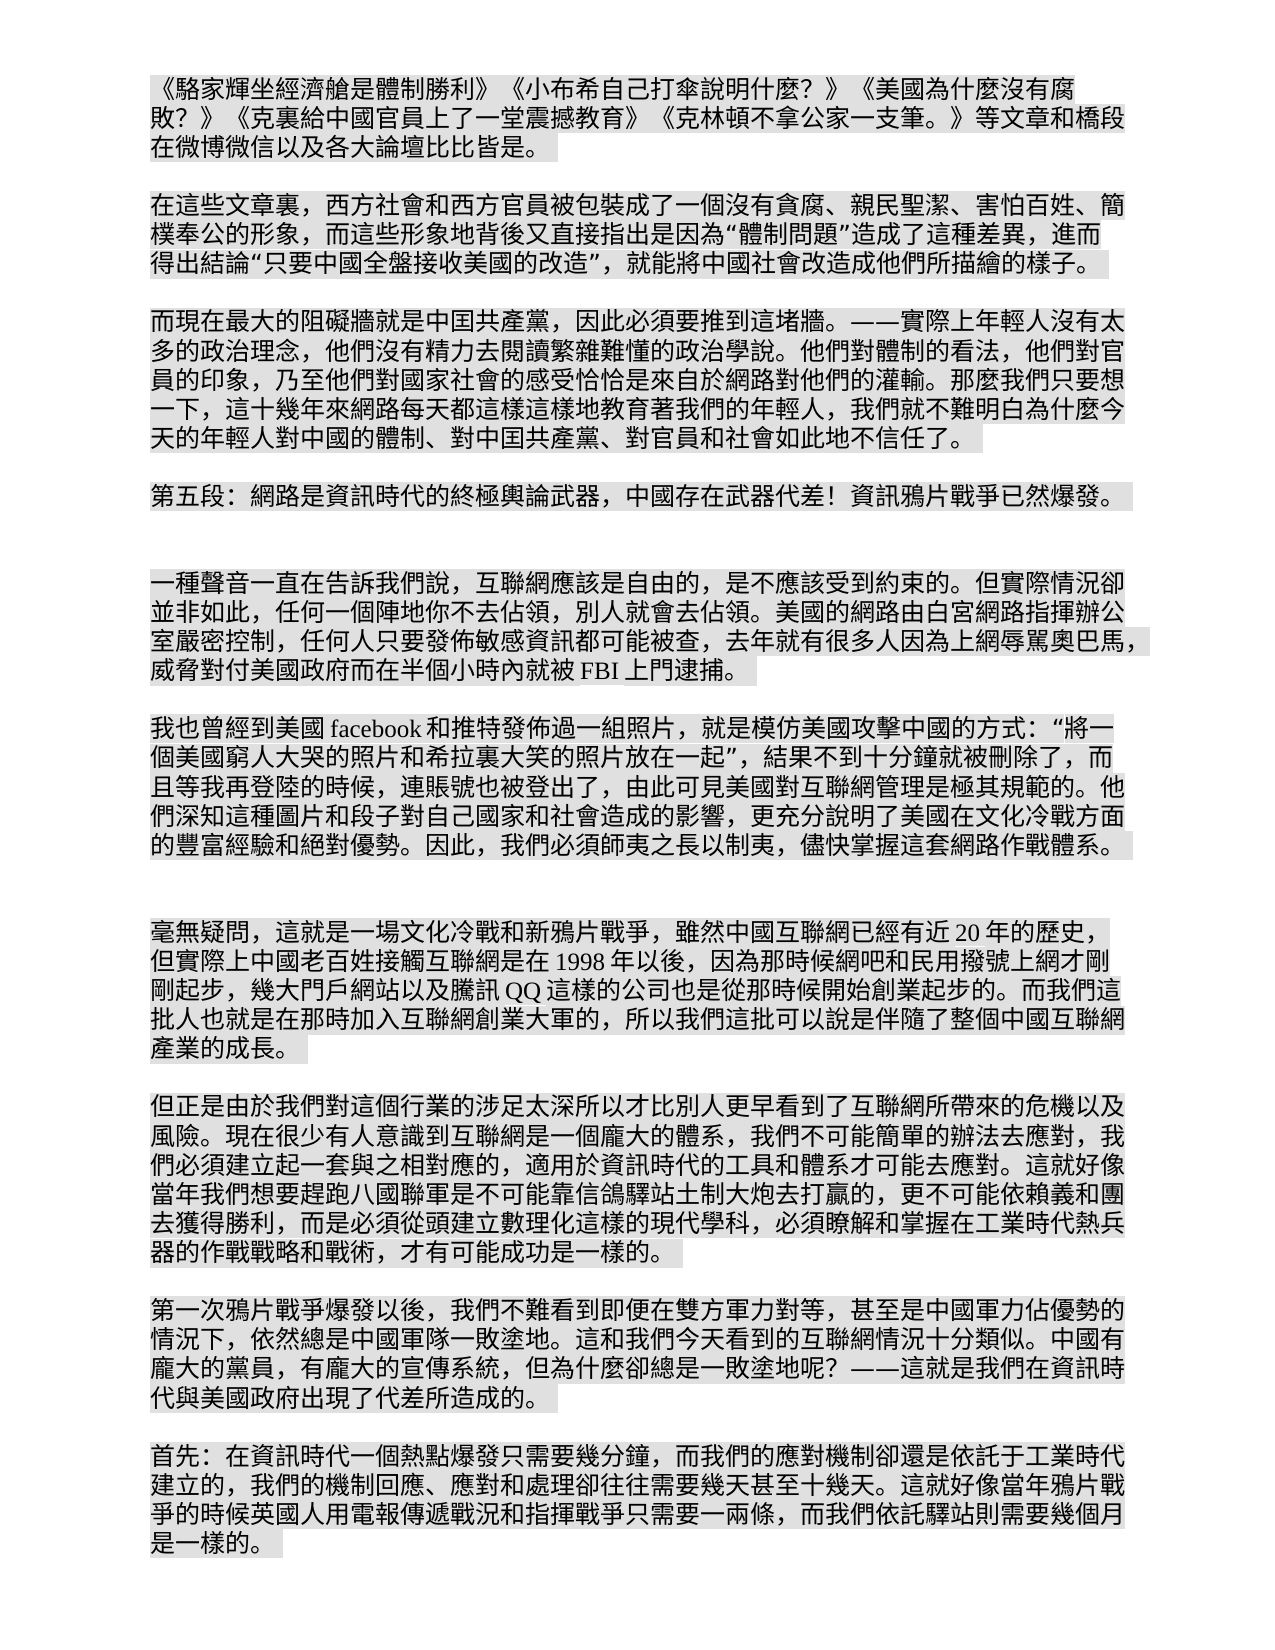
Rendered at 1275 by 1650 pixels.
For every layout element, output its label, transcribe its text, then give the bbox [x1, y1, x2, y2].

text 謝謝如龙提供這文章的連結。我怕連結往往很快就會失效，所以把文章複製下來，轉成繁體，讓台灣人讀一讀。強烈推薦。 第一次聽到韓寒，盛傳上億點閱率，於是我就去看他寫些什麼，文筆不錯，但內容並無深刻之處，水平一般，往往是一些所謂社會批判，但多屬雞毛蒜皮。於是我感到很不解，這樣的文字為何動輒千百萬人及時點閱，看兩篇就膩死了不是嗎？我並沒有任何推論，只是當時確實覺得很納悶。 後來，慢慢懂了網路，懂了網軍，懂了資訊操控，再加上台灣全然肆無忌憚的哄抬與造神現象，把那些綠油油的低能無恥的人渣們，一個個捧成明星、英雄、意見領袖，我這才真正看清楚我是活在一個什麼樣的世界中。 人們常把中國和言論管控及缺乏言論自由畫上等號，這完全是鬼扯蛋。中國的管控能力與範圍，差不多就像我在管控巴勒網一樣，只及於自身，而不是像美國那樣無所不在地管控全世界，並且每天散發根本數不清的各種假新聞與扭曲不實言論。我難道不能管理巴勒網？難道我要讓那些垃圾文字及造謠扭曲的極大量訊息充斥整個巴勒網？中國的言論管控，頂多就是像巴勒網這樣，把它乘以一億倍，都遠遠還比不上西方社會及美國滴水不漏無孔不入的管控、滲透與攻擊。 我始終相信這是一個大問題，但它的解決恐怕得透過兩樣東西，一是科技能力，二是資金。天底下並沒有所謂 "清者自清濁者自濁" 這回事；清濁的呈現，恰恰反映了一種能力的展現。這基本上就是一場戰爭，美國在這方面遙遙領先，中國卻像個很善良的北七那樣，每天吃啞巴虧，每天被霸凌，自己是這場戰爭的最大受害者，卻反而還揹了滿身黑鍋。 陳真 2017. 08. 26 =========================== 周小平：文化冷戰與網權力揭秘 2014-03-24 來源：https://goo.gl/dzbNFD 中美較量進入關鍵時代，硬實力不斷下滑的美國，為何仍自信滿滿？ 美國的巧實力和軟實力究竟是如何運作的？ 互聯網為何屢屢淪為顔色革命的最大幫兇？ 看不見的網路輿論為何可以輕易操縱政局？ 泛濫的虛假資訊和失控的網路當如何治理？ 批量化造謠與軍團化的輿論犯罪與資訊恐怖主義究竟應如何防範？ 第一段：網路輿論和網權力是如何失控的？ 進入21世紀以來，網路成為了一種全新的資訊獲取方式，憑藉其快捷的傳播效率和靈活多變的特色受到了全體年輕人的追捧。網路資訊傳播方式超越了工業時代的報紙、電視、千倍不止。其差距就好像火藥槍與原子彈的差距一樣。 有人曾經對我說“周小平，我認為網路是年輕人獲取資訊的重要渠道。”我回答他說：“不對，網路不是年輕人獲取資訊的重要渠道，而是唯一渠道。”現在的年輕人不看電視也不看報紙，即便偶爾看了，他們也不會完全相信電視和報紙的說法，而是會去網路上求證一下，或者通過網路參與討論。因此，互聯網成為了年輕人獲取資訊建立世界觀的唯一渠道。但是，現在這個渠道早就被別人佔領了。 與美國對互聯網的嚴格管理相反的是：我們國家的互聯網一直處於一種疏於管理的狀態。這種疏於管理的狀態造成的結果並非是讓中國的互聯網變成一個無序的自由資訊場，而是讓中國的互聯網淪為了一個被他人掌握和控制了的意識形態戰場。這種明顯的控制我們可以從以下幾個方面清晰地得到驗證。 首先：任何一個網民從進入網路世界的第一刻開始就落入了一個精心設計且組織嚴密的資訊圈套中。比如當網民註冊微博的時候，微博會自動推薦網民關注幾十個帳戶，而這些帳戶裏推薦的大V，100%都是在網上罵政府，或者傳播歷史虛無主義者，造謠，抹黑中華民族，貶低中國人，反對中國現行體制的博主。沒有一個愛國者能享受到這種“待遇”。 而在互聯網協會召開的一次研討會上，有人當面質疑網路媒體只推薦公知的時候，一位從21財跳槽到騰訊的總編輯則這樣當著國新辦和互聯網協會的政府官員回答道：“如果你們愛國者想要獲得我們媒體的推薦，那麼只有一個辦法，就是你們也像公知那樣說話，也推廣公知的理念，否則我們的平臺絕對不會推薦你們的東西。”。我覺得像這樣的人會毀了騰訊的新聞事實派的招牌，這樣的人是騰訊的負資產。 也就是說，在中國的互聯網上誰的粉絲多少，絕對不是由這些人自己的才能獲得的，而是憑藉他們的政*治站隊來獲得的，誰把中國罵得狠，誰反黨反得凶，誰就有粉絲，誰就有話語權。比如某著名反體制律師就在微博的推薦下，幾個月漲了數百萬粉絲。這些粉絲全部是被動，被迫關注的這位律師。因此在網路平臺上，任何一個人，都可以成為大師和大V，前提就是你得醜化中國，反對體制。只要你敢醜化中國，反對體制，自然就會有掌握網路推薦權的人，會給你助力添柴。 因此中國的網民從一上網開始，就會被迫地受到這些反社會和反體制大V的誘導，而那些反駁公知的聲音，愛國的聲音則被生硬的遮罩了，所以在現在這個網路上愛國的聲音永遠辯論不過恨國的聲音，正能量遠遠少於負能量。其原因就是在於網權力的擁有者刻意推薦恨國大V，刻意推薦負能量資訊。然而他們不僅大量推薦恨國大V，刻意推薦負能量資訊。而且還刪除正能量資訊，封殺正能量博主。在當前的互聯網，愛國者不僅得不到推薦，就連正常行文也不行。針對愛國者和正能量的各種封殺手段層出不窮，一刻都沒有停止過。 比如在微博上，他們讓公知大V漲粉，卻讓愛國者掉粉。比如我和一些朋友的賬號都出現了很奇怪的現象，那就是我們的真實粉絲關注和互相關注總是會莫名其妙地被自動取消，而粉絲質量也越來越差。每天都會有大量的僵屍粉和機器人ID替換掉我們的真實粉絲。 在微信，任何一篇正能量文章，哪怕是經過正規媒體發表的，微信的編輯也會將其遮罩，禁止群發。而抹黑中國的，造謠中國的，都會被大量放行。比如，12月25日發佈紀念毛主席的文章《他和他們的家國夢》，全文無一個敏感詞，竟被微信遮罩，但同日，拐彎抹角詆毀毛主席的文章《毛澤東和他的情婦們》卻被微信編輯大量放行，轉發數億次之多。再比如文章《請不要辜負這個時代》時常微信遮罩，而用假資料造謠抹黑中國的所謂《2014年中國國情資文》則被微信編輯大量放行，轉發數億次之多。再在比如質疑公知的微信經常被編輯封殺，而造謠總書記家人的謠言《習主席的女兒為什麼拒絕回國》則被微信編輯大量放行，轉發數億次之多。 不僅在微博和微信，在網路各大論壇，新聞頻道也是如此。恨國公知，反體制人物的言論永遠會被熱門置頂，而愛國者的文章則從來享受不到這個待遇，就算偶爾被要求推薦，他們也只是做個樣子，放在一個沒有流量的位置，或者給你換一個沒有意義的標題，以此來降低你的文章點擊量。所以，在這種情況下，中國的年輕人如果不反黨反社會反體制那才怪了。意識形態的形成是大量資訊長期灌輸的結果，但年輕人每天接收到的都是這些資訊，我們還能奢望網路上能誕生正能量嗎？顯然是不行的。 第二段：網權力是如何打造大V，又是如何打擊愛國者的？ 我們都知道反體制公知大V似乎在網上民意很高，當然這是因為網權力的掌握者給予了他們大量的粉絲和話語權，網路平臺的編輯給予了他們大量的推薦。可這僅僅是一個方面，因為網路上一直也充斥著對他們的質疑之聲，可是質疑反體制公知大V的聲音卻總是無法放大。我們還知道網路上一直都有一群愛國網友在自覺自願地愛國，在積極主動地散播正能量，他們的支持者不少，可是他們卻總是被輕易地造謠和抹黑，這一切是怎麼發生的呢？ 偶像在數位時代是最容易被塑造的東西，因此網權力的掌握者可以通過互聯網輕鬆造神，大多數互聯網的公知大V其實都是經不起推敲的，但網權力的掌握者可以讓他們不受到推敲。大多數愛國者在網路上實際表達的不過是一些樸素的愛國情懷，他們本身都是一些平凡的普通人，但網權力的擁有者則可以輕鬆地針對他們發起一場無處不在的網路大字報，用文革的方式將他們打倒。 比如著名公知李X復(陳真按：可能是指李開復)，造謠傳謠只是他的副業，而通過深入中國互聯網產業，頭頂天使投資人的光環，對中國互聯網從業者和創業者進行精神洗腦這才是他的真正使命。在他掌舵穀歌期間，穀歌用棱鏡計劃監控和盜取中國政府資料以及網民網銀資訊，他多次在各種互聯網創業大會上宣傳基督教和美國的所謂的民主體制，2012年他甚至誘騙了即刻搜索的鄧亞萍，他向鄧亞萍推薦了兩個自己原來在穀歌的手下，用一紙協定將即刻搜索的現金流耗盡，卻沒有給即刻搜索完成任何產品。但就是這樣的一個人，為什麼他在互聯網上看起來依然是擁泵無數好評連連呢？答案很簡單：這是一種假像。 李X復的微博下面千篇一律的粉絲祝福看似無可匹敵，但實際上這裏面是因為有人對其進行了技術處理。就算你半夜三點去李開復的微博評論批評他，或者用事實反駁並艾特他，那麼幾分鐘後你的批評就會被自動清除，然後拉黑，這種工作量顯然不是人力可以完成的。而只要你去他的微博誇獎他，他就會自動向你回復謝謝啊。經過網友曝光，李開復的自動回復功能暫時關閉了，但自動清除對李開復的負面資訊功能至今依然存在。 並且，針對李X復的網路評論有多少是真人評論，很難有人知道。我們唯一可以確認的是，天涯論壇就曾經被查獲了70多萬個相同密碼的帳戶，用於機器軟體輪番登陸製造虛假民意和鋪天蓋地的評論。而微博的機器ID和類似軟體只會更多不會更少。不僅微博如此，論壇和新聞也如此。經過網監的證實，網易編輯可以當著他們的面在幾分鐘內，把一個新聞後面的幾千條負面評論全部變成正面評論，且評論得滴水不漏。 因此，在這種自動遮罩刪除負面資訊，無限放大和吹捧個人履歷的三位一體的網權力助推和包裝下，一個個公知形象被打造起來了。可是這種包裝畢竟是虛假的，從政府抓捕了看似千萬粉絲的薛蠻子卻沒有引起他的粉絲暴動，而從韓寒的小說改編成的電影卻以零票房收尾等情況我們也可以看出這些大V的內虛和外強中乾。但這些表面資料卻極其容易誘使電臺媒體、地方政府、年輕人對這些公知進行盲目崇拜和跟風，這些公知大V藉此活躍在個大官方媒體上，進一步大出風頭。 同樣，網權力的掌握者不僅極力打造反社會反體制大V，不僅懂用一切可用的網路技術和網權力維護這些大V的形象，而且還常年用相反的手段來打擊和毀滅愛國者。首先，愛國者在網上就永遠也不可能享受到自動刪除負面資訊這種高級的定制技術服務，其次對網路愛國者的定義各大網路平臺也極盡污蔑之能。比如在百度搜索王小石首先出來的就是一則貪污犯的資訊，對王小石的詞條評價則是將其描繪成狂熱的文革的瘋子。 所以，網權力已經在中國的互聯網締造了一種：“愛美國昌，恨美國亡。愛中國死，恨中國發。”的普遍事實。人性都是趨利避害的，面對這種絕對的輿論話語權和壓倒性的網權力，大多數人都會選擇投機或者沈默。而整個國家的輿論就在這種形勢下，一步步惡化。因為敢站出來表明自己愛國的人都要遭受全網打擊，而那些憎恨這個國家的公知則會得到整個網路的力捧和保護。 2013年因為在春晚唱英雄組歌而成名的歌手王芳，因為在微博上表達自己熱愛祖國的情感而被圍攻，數百名公知以及營銷帳戶轉發“穿上軍裝，也不過像軍妓”的微博攻擊王芳。一時軍妓一詞滿天飛，而歌手王芳在新浪多次投訴，微博對這些侮辱者和攻擊者沒有做出任何處理，反而是將禁止了王芳的評論權關閉，令其有口莫辨。 而在微博，因為表達自己愛國傾向就被圍攻的還有溫兆倫，劉嘉玲等港臺藝人，誰只要敢說一聲愛國，就會招來反體制公知以及營銷號們的集中轉發和譏笑，他們正以此引導網路輿論向一切敢於熱愛這個國家的人無端開炮。 第三段：在互聯網資訊戰中，網權力是如何控制輿論的？ 在完全控制了互聯網話語權，擁有了對資訊的絕對掌控，又在培養了一系列的反體制公知大V之後，互聯網戰爭已經悄然爆發。事實上這十年來，互聯網資訊戰爭一直在進行著。那些掌握了網權力的人，培養了海量公知大V的人，正利用手中的網路平臺、網路大V以及網權力向中國的網民進行密集的意識形態炮轟。在這個看不見的戰場，硝煙彌漫，每天來自各個方面的負面以及虛假資訊轟炸都以數以億萬計的次數橫行在互聯網上。 輿論控制第一招：根據事物兩面性，反向解讀中國，正向解讀外國。 任何事情都具備兩面性，網路媒體常常根據這一特點，全盤負面解讀中國，全面正面解讀美國。騰訊網的新聞用戶端與微信結合直接就擁有了6.7億網民閱讀量。那麼牽動著幾億年輕人眼球網編又是怎樣誤導輿論的呢？首先我們來看一個案例，當中央宣佈打擊腐敗份子的時候，本來應該是一件大快人心的事情，但結果他們的編輯在新聞背後以網友評論的方式，推薦了一條引導性的讀後點評，是這樣寫的：“傻不傻啊，這樣搞只能把有才能的人逼得離開政府，留下來的都是混日子的南郭先生，以後出臺一些更荒謬的政策，讓你們哭去吧。” 再比如，美國警察毆打亞裔老人的新聞，這些網編則向網民解讀道：“打得好，要是中國警察也這樣就好。這說明美國執法必嚴，是法治國家。”——這真是為美國洗地不遺餘力，為抹黑中國不分青紅。 同樣的問題也出現在其他的網路媒體，比如財X網這條微博就很有代表性，當美國人製作巨大的巧克力棒的時候，他們吹捧說這是創意，是世界上最好的巧克力公司。當中國人製作巨大的月餅的時候，他們說這是浪費，是恥辱。 而類似的現象，在互聯網行業已經是一個普遍現象。幾乎每條新聞互聯網編輯們都是這樣操作的，每天都有數以億萬計的人在瀏覽這種負面解讀的新聞。不信，我們隨手翻幾條新聞，看看當這些新聞觸網之後，都變成了什麼模樣。 比如這條， 環球時報的原文是：《中國海監船追擊日本漁船出12海裏》，但結果竟然被網路媒體改為：《中國海監船在釣魚島12海裏處停止追擊》。 解放軍報原文：《中國夢的自信在哪里》，但結果竟被網媒改為：《軍報：我們的主義是宇宙真理》 網友文章原文：《運9之迷-我國新型運輸機初探》，但結果竟被網媒改為：《中國運9自動化程度仍不如C-130》。 環球網原文：《默克爾向中國傳遞合作信號》，但結果竟被網媒改為：《默克爾希望中國對制裁伊朗態度積極》。 人民網原文：《俄羅斯披露中國強大的防空戰力，紅旗16性能出色》，但結果竟被網媒改為：《中國防空系統難以抵擋巡航導彈攻擊》。 人民網原文：《俄媒披露中國或造千架四代機，數量在世界居首》，但結果竟被網媒改為：《中國三代機發動機性能不達標，殲20難成功》（原文沒有一字和發動機有關）。 人民日報原文：《摒棄“狹隘的極端主義”》，但結果竟被網媒改為：《黨報：因腐敗就否定國家太極端》。 解放軍報原文：《理解不曲解》，但結果竟被網媒改為：《軍報：領會領導意圖的幹部才是好幹部》。 環球時報原文：《美國中國日本等國投票反對廢除死刑》，結果卻被網媒改為：《111個國家支援暫停死刑，中國和朝鮮反對。》等等等等，不一而具。這樣的負面解讀在互聯網已經持續了十多年，請問，天天用這種角度看中國的年輕人們又怎能不對這個國家和政府充滿了困惑和鄙視以及敵意呢？ 輿論控制第二招：遮罩美國負面，放大中國負面。資訊炸彈飽和轟炸。 我們通常都認為有爭論才有進步，但是如果網路平臺的話語權全盤失控的話，那麼任何爭論都沒有意義。因為網路媒體只放大一方的聲音，卻遮罩另外一方的聲音。在這種極不公平的網路環境下，沒有人可以與之辯論。比如在中國好還是外國好的問題上，網路平臺全面倒向美國，以集團軍的方式作戰從多個角度不同層面進行資訊轟炸。 比如在百度搜索：“福利非常好,水費全免,電費非常便宜”這組關鍵字我們可以看到有552萬個搜索結果，這些網路文章幾乎覆蓋了所有的論壇和微博微信產品，貼得到處都是。這些文章千篇一律，使用的是同一個模板，同樣的內容。唯一不同的是國家的名字，這些帖子的編造者用遊記或者出差筆記的手法，吹捧各個國家的福利待遇好，有澳洲、法國、臺灣、印度、英國、日本、美國、韓國、甚至尼泊爾、埃及、伊拉克等等，從房價到醫療再到教育、再到衣食住行進行全面的造謠，吹捧中國以外的地區人民生活都是天堂，只有中國最糟糕，矛頭直指共產黨和中國體制，而大量沒有出過國的網民都十分相信這些遊記和內容。這種從衣食住行方方面面抹黑中國的謠言段子在微博微信上更是泛濫成災。 甚至連法X功(陳真按：法輪功)等一些邪教的資訊以及他們編造的政治謠言也有職業水軍長期在微信上到處散佈，每個微信公共賬號博主都曾經收到過。而這種大規模的有組織的行為顯然不是網友自發的，只能是來自境外勢力的專業運作。 此外，大多數的網路熱點的爆發，公知以及網路平臺編輯們的參與無處不在。他們憑藉手中的粉絲數量或者編輯權力可以隨時隨地製造熱點。他們可以把警察抓壞人可以說成暴力執法，把老人摔倒可以說成城管打人，把“消防員奮戰2小時把被洪水圍困的9個市民救起了8個。”的新聞篡改為“飯桶消防員2小時救不回1個人。”可以說高鐵有輻射，也可以說殺人犯是英雄。他們為什麼會有如此翻雲覆雨的能力呢？如果我們仔細觀察就不難發現，這些熱點事端或者謠言的背後都有公知大V們集體轉發和網站編輯們暗中推波助瀾。 通常情況下，那些平時造謠傳謠的各種營銷微博，只是在利用虛假歷史或者誇張的謠言吸引要求，公知們也是各推各的理念，但在需要製造社會熱點的時候，他們則必然會集中力量去轉發同一個帖子，就像約好了一樣。所以，政府偶爾警告幾個甚至十幾個公知根本沒有用，只要一半以上的營銷號和公知參與轉發，就足以形成巨大的網路熱點，在很多熱點事件上，我們都不難看到各類公知賬號在極短的時間內像排隊一樣地轉發。 不僅公知會集中轉發炒作，而且網站小編還會利用自己手裏的網權力，為這些謠言和熱點事件推波助瀾，他們或者在論壇上給這些帖子置頂，加精，強推，又或者在微博上給這些微博加分，幫助其擠進熱門排行榜，甚至動用軟體的群發功能向數以億計的網民群發謠言。 2013年，有網友混入了公知們組建的轉發聯絡群，就獲得了他們在造謠污蔑王小石、周小平等網攻擊事件中的操作手法，他們首先是編造謠言，用一個匿名的小號發佈，再邀請幾十個公知以及營銷號進行集中轉發。然後微博編輯再幫助他們加分加熱點，以及通過微博以及各大網路新聞軟體向數億微博用戶群發謠言。而公知和營銷號之所以這樣幹，是因為他們可以賺到錢。從支付寶交易記錄來看，如@擺古論今 @高會民這樣的中小V營銷號，轉發謠言一次150，原創一條300元，一個月有數百條，收入數萬元，而其他大V價格更高。 而同樣的操作手法在東莞掃黃、北京7.23大雨、廈門公交車縱火案、余姚大水、馬航飛機失事、雅安地震、自來水含鉛、只有中國有霧霾、中國崩潰論、夏俊峰案、冀中星爆炸案、縫肛門假新聞、陳寶成假抗拆，以及楊佳案等數百起社會熱點話題中都屢見不鮮。 比如在霧霾問題上，就是如此。全世界都在治理霧霾，中國確實需要環保，這些都沒有問題。但是網路卻把一個現象極端放大，形成一種全民恐慌。。每當美國大使館發佈pm2.5預報，就有無數營銷帳戶和公知拼命轉發，並且像墨迹天氣、百度首頁以及其他天氣預報手機軟體也都紛紛跟進，一方面編輯隨意修改或誇大污染值，網友每天打開手機和百度首先映入眼簾的就是“嚴重污染”四個字。 在這些網路編輯眼裏，只要起霧就是污染，只有藍天白雲才是無污染，全然不顧只要起霧pm2.5必然飛快上漲的基本科學常識。大多數國家都不會以單獨的pm2.5濃度作為污染值來發佈，而是會根據大氣中的有毒成分來公佈，可唯獨中國的媒體和天氣軟體是用pm2.5來衡量污染值的。 在同一天，我們看到北京氣象臺發佈的分明是陰天有霧，有輕度污染。但是在這些軟體和百度首頁以及各大門戶網站上卻是紅色大字：“嚴重污染”。甚至只要網友在霧天打開微博，無論閱讀什麼資訊，頂部都經常會出現利用霧霾大搞軟體營銷的非法廣告。 每逢大霧，必有大謠，無論正規媒體闢謠多少次，但說中國煤炭含有放射性，每年幾萬噸鈾燃燒到空氣中造成放射性霧霾的虛假消息仍然成億萬次地通過微信鋪滿了全國的大部分手機。只要有利於引起負面情緒，不管再假的謠言，都會得到微信編輯的放行。 實際上霧霾絕非中國特色，天氣為主導才是主因，全球霧天PM2.5濃度都很高，通過網路查詢我們不難看到日本、英國、法國、美國同樣如此。早就有在國外留學的網友拿出英國、美國、法國、日本PM2.5經常爆表的資料來反駁“中國霧霾論”，但網站編輯面對這些網友發出的：“外國起霧PM2.5也爆表的質疑”時，則巧妙地用兩種截然相反的態度去誘導輿論。 我們經常看到同樣的頭版位置，如果是中國起霧編輯就會加上“嚴重污染”“市民戴口罩出行”等解讀，而如果是美國起霧，編輯們則加上“芝加哥恍若仙境”“自由女神騰雲駕霧，仿佛浮在空中美輪美奐。”甚至各大網站還集中轉發“中國霧霾漂到日本”，“美國霧霾是從中國飄過去的”這樣的假新聞，以此吹捧美國環境，詆毀中國環境。 其實，任何一個國家都沒有用pm2.5來作為污染衡量標準，因為只要下雨下雪起霧都必然爆表，即便原始森林也不例外。但中國媒體卻拼命放大霧，甚至搬出霧霾這個辭彙來進一步誇大中國的環境問題。 除此之外，篡改搜索結果也是網路媒體的慣用手段。比如你通過網路查找網路電子詞典，或者使用搜索引擎，關於美國的基本都是正面的，關於中國的則基本是負面的。2013年我曾經在央視《對話》節目中曝光過使用百度搜索“奧巴馬打傘”出來的結果是奧巴馬自己打傘，和中國幾個鄉長讓別人打傘的畫面，搜索“美國警察打人”出來的結果全部是中國警察和城管打人的圖片。 當時在場的幾位嘉賓和北京市互聯網協會的佟力強均現場測試證實了這一點，消息曝光後百度編輯和相關技術人員迅速修正了這一“問題”。但更多的關鍵字卻並沒有修改，比如現在搜索“外國人下跪”出來的畫面卻依然全部是中國人下跪的畫面，搜索“小布希打傘”出來的結果依然是小布希自己打傘並且和中國個別幹部讓部下打傘的照片。再比如搜索查找百度百科，關於謠言的定義引用的案例卻是“一則謠傳中央日報稱毛主席能活140歲。”等等等。 基本上，網路詞典和搜索引擎是現在的年輕人學習知識的主要來源，但是我們可以看到在那上面美國的歷史、英雄人物、典故都被全面美化的，而中國的歷史或者熱點辭彙則被片面地解讀著，甚至有官員被紀委查獲落馬以後，他們的百度詞條也會被修改為“中央維穩系畢業”，但是對美國的官員就算欠錢不還，鋪張浪費，但百度詞條也將其定義為“廉潔簡樸”。因此我們不難看到一些互聯網從業者正在系統性地利用一切機會謠翻中國，誤導網民。 不僅如此，在散播那些敢於抹黑中國和如果造謠詆毀中國的公知言論方面，網站編輯們的推波助瀾已經到了幾乎毫無底線的地步。比如韓寒發表的微博或博客總是點擊率很高，但這並非韓寒的文章寫得好，或者他的信徒多造成的，其電影票房慘澹到令人髮指就是很好的證明。韓寒的微博轉發量大完全是因為微博經常將他的文章強制推薦給所有網民看的結果。 不管你看什麼新聞，哪怕是在微博上看十八大的新聞或者兩會的報道時，用戶也得被迫先看一遍韓寒那些批判社會的文集，每天超5億人使用的搜索引擎在也最重要位置力捧韓寒。 這種密集的資訊轟炸對輿論的誘導效果十分明顯，比如當央視揭露薛蠻子嫖娼的時候，當時輿論風氣還是很正的，網民都覺得一個60歲的老男人還嫖娼是在是太過份了。但短短幾小時後，替薛蠻子洗滌和辯解的奇談怪論就遍佈了整個網路。不僅是各種大V營銷號在微博微信上替薛蠻子開拓，而且在幾大門戶網站的所有新聞頁面右側，都瞬間堆滿了對薛蠻子報以辯解、同情、開脫或反諷政府的微博內容，哪怕是與之毫不相干的新聞也是如此。要知道門戶網站新聞每天都是數以億計的年輕人在瀏覽，因此他們的輿論方向和對事物的態度不可能不被網編用這種方式引導。這種手段網編們在對待政府對東莞進行掃黃的行動中，也是如法炮製。 千里之堤毀於蟻穴，網路正是通過有無休止的每一篇都看似“危害不大”的段子和新聞鋪天蓋地地衝擊著中國人的意識形態，每天都有數以億萬計的職業段子在網路中流傳，影響著中國的全體年輕人。 輿論控制第三招：混淆視聽，借刀殺人。 今天的互聯網已經是年輕人的唯一資訊渠道，深得年輕人信任和喜歡，因此今天掌握了推薦權和刪除權的網路編輯和網路程式師實際權力和影響力已經非常之大，遠遠大過人民日報和央視的責任編輯，而且他們不會因為自己的行為而負擔任何的責任。他們動動指頭就可以輕鬆決定數億網民的輿論方向價值信仰，甚至決定網友的生殺大權。 在傳統媒體，編輯以及責任編輯包括記者都有上崗資格考試和審核，出了問題還要承擔責任，這在任何一個國家都是如此。但是中國的這些網路編輯們卻不需要經過任何考核，也不需要承擔任何責任，徹底的在法律的管轄之外行使著無邊的網權力。 那麼經常上網的一些三觀比較正的網友經常會發出這樣的感歎，就說感覺網路是個奇怪的地方，支援自己的國家是會被刪除被封號的。而用造謠的方式詆毀自己的國家，或者吹捧美國卻會得到大力的推薦。那麼編輯們是怎麼做到這一點的呢？我們都知道有時候在面對謠言或者敏感事件的時候，政府是會下達一些刪除指令的，然而這些指令最後都是由網編們去落實，這些網編則常常反向執行，借刀殺人。 比如之前公知大V在網上極力吹捧駱家輝清廉節約，並借機吹捧美國體制，瘋狂詆毀中國官員和中國制度。於是我就轉了一篇文章，就是關於駱家輝和拜登生活奢侈，以及欠中國企業的錢賴著不還的新聞，當時轉發量也很大，可是突然間這個帖子就被刪除了。於是我就投訴，結果新浪答復我說：外交部說了，關於駱家輝的敏感資訊必須刪除。結果呢我又去問外交部的熟人，他們答復說確實是有要新浪刪除關於駱家輝的敏感資訊，但是主要是針對西藏問題，所謂人權問題的帖子，並不包含我所轉發的新聞。你看，編輯們就是通過這樣的手法，故意濫執法，借刀殺人。而那些瘋狂吹捧駱家輝清廉的帖子卻一條也沒有刪除。 再比如前幾天新浪著名微博漫畫公知@魏克漫畫故意在轉發王芳的微博時大罵《英雄讚歌》的演唱者是“舔菊獻媚”，微博附帶著彭**的頭像和名字以及歌曲試聽。著名的愛闢謠網友@媣稥批評到：“這哪里是針對王芳？英雄讚歌的演唱著是彭**，你發這樣的微博明顯是針對習家。”隨後這個在微博上以闢謠為原則，從不參與左右之爭，從不參與意識形態之爭的網友帳戶被徹底消號，微博編輯給出的理由同樣是：“國X有規定，凡是涉及彭**的微博一律刪除。”結果就是這樣，替第一夫人打抱不平的網友被徹底刪除了，而真正漫駡彭**的始作俑者卻一點事也沒有，僅僅是那將條微博一刪了之，今天其依然活躍在微博，得到編輯們的強力推薦。 同樣，當公知被質疑的時候網編們一定會出來為止維護形象。而當愛國者被攻擊的時候，網編們則堅定地和造謠者站在一起。2014年2月20日，四川前黑社會老大劉漢被捕。有網友爆料稱新浪公知@李大眼在微博上把中國罵了個底朝天，對中國的一切都看不慣，唯獨只有一篇是誇獎中國的某所希望小學，而那所小學恰恰就是劉漢修建的。當然僅憑這種聯繫顯然不能揣測李大眼和劉漢之間有什麼關係，但是環球時報的微博發表了一條微博講出了這兩件事的聯繫也並無過錯。但環球的一條微博很快引來了震怒，不僅打電話要求環球時報立刻刪除這條資訊，而且多名公知也集體聲援李大眼，為李大眼辯解，要求環球時報“給個說法”。事後環球清空和刪除了之前所發的相關微博。 然而同樣是這批人，當南都評論的官方微博轉發王小石是貪污犯，新京報官方微博公然造謠周小平是勞改犯，公知集體轉發污蔑王芳是軍妓等等虛假資訊時候，不僅反社會公知大V們大都參與了轉發和擴散，而且微博微信編輯們不僅不會將其刪除或闢謠，反而將這些謠言送上微博頭條，甚至動用手機用戶端強制彈出等手段，讓謠言得以充分的傳播。網站以及微博微信的編輯們不僅對人如此，對國家也是如此。那些造謠中國軍隊，中國警察，中國體制，中國文化以及虛無歷史的帖子他們從來就不會去主動刪除，每次都是網友自發的，證據確鑿的闢謠微博都已經好幾天甚至好幾個月之後，針對中國的惡毒謠言卻依然高挂，沒有人處理。 比如一些媒體微博用PS的圖片造謠中國沒有森林，無數網友用大量證據投訴微博管理員也視而不見但是對美國他們卻倍加關注，精心呵護。在中東亂局爆發時候，公知紛紛吹噓這些美國為了民主而挑起的正義戰爭。而環球時報的微博則發表了一系列由美國大兵舉牌的反戰圖片，有效地反駁了公知們的言論。然而編輯則直接電話威脅要求環球時報立刻刪除這些對美國的不利資訊，否則就視為謠言處理，將打上不實資訊的標簽，在此威壓之下環球時報只得選擇刪除微博。而這條資訊卻100%是真實的，甚至連美國自己的CNN網站上都不難找到。但微博對美國的呵護之情顯然已經高過了美國境內的自身媒體。 除了在網路上逆向操作，故意借刀殺人打擊愛國者，保護反體制反社會大V之外，這些人還通過成立輿情分析公司，賣給政府虛假輿情專報的方式來打擊愛國者，吹捧大V為反體制大V。試圖用這些虛假的輿情資訊從中共內部影響和誤導政府決策。像某輿情公司，通過與中國官方媒體的合作取得了“官方外衣”以後，就經常如此。他們不僅自己就是經常通過種族歧視式的方式在微博微信上造謠傳謠，更常常謊報輿情和軍情誤導政府決策。 在此人所在輿情公司提供的專報裏，那個常年在課堂高喊：“中華民族就是豬一樣的民族、毛澤東是個人渣、中共故意餓死三千萬”的某歷史老師被吹捧為“極受網友歡迎的風趣幽默的歷史啓蒙者，就算有些語言不妥，但總體說來他是網路上最受網友喜歡的歷史老師。”，把和疆獨份子來往密切，在微博上為黑社會頭目劉漢事迹站臺的李大眼吹捧和評選為“中國大時代銳士”“年度博主”“百度新聞人物”等等等等…… 而這些輿情公司之所以能把輿情分析扭曲成這樣，是因為他們採用的資料都是來自這些些反體制反社會大V自己或者其支持者的微博評論。儘管那些反對和揭露那位歷史老師的網友更多，儘管質疑李大眼或者李X復、薛蠻子等大V的微博早就經常得到上千萬的訪問量和數萬計的網友支援，但這些民意卻被這樣的輿情公司有意忽略掉了。 比如在收集夏俊峰案等熱點案件的網民反應時，在收集周小平、王小石等人的愛國文章網民反應時，以及在收集劉嘉玲、溫兆倫在微博發表愛國觀點之後網民反應時，這些輿情公司同樣如此翻雲覆雨。儘管那些力挺愛國者、愛國明星、揭批和反對夏俊峰案、圍攻高鐵、圍攻PX的支援率儘管也很高，儘管這些人的聲音也能獲得數萬網友支援和評論力挺，但這些聲音和資料從來都不會被這些輿情分析公司收集，反而是那些咒駡愛國者、愛國明星和力挺公知的轉發卻總是能得到精確地統計。 這種有選擇的輿情收集常年向政府傳遞著錯誤的民意信號。因為有幾萬個公知的粉絲和水軍機器人質疑中國的奧運冠軍，於是我們的奧運健兒回國後只得低調處理仿佛做了什麼丟人的事情一樣，而其他國家的奧運冠軍回國後則會得到英雄般的夾道歡迎。因為有幾千個公知的粉絲和機器人在評論裏質疑謾駡和造謠愛國者，愛國者就被戴上了“有爭議”的高帽子被正規媒體冷藏，而美國的愛國者則會得到正規媒體的尊重。因為有幾千個公知和機器人在評論裏質疑謾駡那些敢於誰自己愛國的明星，這些明星就也被戴上了“有爭議”的高帽子失去了很多上臺表演的機會，而美國這樣的愛國明星則會得到更多的上臺表演機會……如果說社會的正能量是靠激勵正面偶像打擊負面偶像來建立的話，那麼這種虛假的輿情分析資料其目的就是在試圖讓中國政府做出打擊正面偶像，激勵負面偶像的錯誤決策，長此以往後果不堪設想。 第四段：千里之堤毀于蟻穴，文化冷戰早已針對中華文明核心下手。 如果有一隻猛獸出現在村莊附近，那麼村民們一定會特別緊張，嚴加防範。但是如果出現在村莊裏的是一隻白蟻則根本不會有人去注意。而美國的文化冷戰也正是通過這樣的方式進行的。他們組織職業寫手日夜編撰著成千上萬的文章和段子，通過美資背景控制的這些網路平臺以及精心打造的導師、偶像和大V在中國社會廣泛傳播。每一段篇文章看似“問題不大”，但是如果我們把這些文章都看一邊起來，就會發現我們社會的方方面面和道德基礎正在被這些段子和文章日夜侵蝕。 實際上，美國文化冷戰的制定者和作戰方案十分先進，美國運用資訊武器的掌握和運用比起我們整整高出了一個代差。這種差距就好像當年我們用土炮去對抗滑膛炮和開花炮彈一樣。當我們以為黑客戰就是網路戰的時候，美國卻早已把網路資訊站和文化戰爭作為了國家策略來推動。黑客是最低級的網路戰，最高級的網路戰則是可以僅憑通過文化力量潛移默化地影響另一個國家的人民，就能達到操縱輿論甚至是影響政局的目的。而美國如果網路對中國發起的文化戰爭十分高明，直接針對中華文明的特質和特徵定向下毒。難怪希拉裏會自信地演講到：“只要充分地運用好美國的巧實力和軟實力，美國就能完全掌握中國。”實際上，美國對中國的文化冷戰主要是通過以下九招向中國意識形態領域發動進攻。 文化冷戰第一招：滅偶像。毀滅中國道德標竿，改樹美國偶像。 在全世界範圍內，無論古今中外，道德模範和偶像的示範作用是十分重要的，在美國也不例外。美國就連拍《蜘蛛俠》《超人》這樣的電影都不忘加上從貨車邊救起小姑娘，或者扶老太太過馬路這樣的橋段，其目的就是為了達成向雷鋒、賴寧一樣的示範效果，進而使得全球人民心向美國。然而美國一方面通過各種影視劇作麼在全球範圍內塑造自己的道德偶像，另一方面又加緊通過網路系統性地摧毀中國人自己的道德偶像。 在中國的微博微信以及各大論壇上，這種毫無盈利可能的職業抹黑中國道德偶像的微信公共賬號、微博賬號、論壇水軍鋪天蓋地，沒有一個中國偶像可以逃過他們的抹黑。例如微信公號：桃花島主就常年向微信用戶群發各種精心編造的文章。例如：《笑噴了，數學帝分析雷鋒同志揀糞》《拆穿西點軍校學雷鋒的謊言》《新華網自爆雷鋒照片大多為補拍》《“完美軍人”歐陽海是怎樣塑造出來的？》《“英雄少年”賴甯的真正死因》《“當代保爾”張海迪走下神壇始末》《掏糞工人時傳祥的悲劇》《“鐵人”王進喜是怎樣煉成的？》《經不起推敲的邱少雲》《焦裕祿的事迹是兩個人拼湊起來的》《“英雄戰士”劉學保的騙局》《草原小姐妹遇險和被救的真相》……這樣的公共賬號多如牛毛，每天都批量生產這，這樣的有組織的群發文章一律快樂地通過的微信編輯的“審核”，網友舉報也一律被編輯們視而不見。 還記得網路是年輕人獲取資訊的唯一渠道否？試想一下就在我們看這部短片的時候，這樣的讀起來妙筆橫生，讓人捧腹不已但是卻帶有明顯抹黑、造謠和侮辱性的，能徹底摧毀中國人道德模範的段子和文章就又傳播了數以萬計的人群。而這種抹黑自1998年互聯網在中國全面開花結果以來就從未停止過瘋狂的傳播。 在網路媒體，洋人偶爾在中國做件好事總會有大V和網路媒體頭條力挺和傳播，但中國人做好事絕對得不到大V和媒體的頭條待遇，甚至還罔顧彭宇承認撞到老人的事實，故意炒作出“彭宇冤案”的輿論氛圍來來打擊中國人好人好事的積極性。 文化冷戰第二招：毀信仰。針對中華文明世庶信仰下手，毀滅祖先崇拜，改造為洋人崇拜，基督崇拜。 中華民族是一個世庶文明的國家，推行的是祖先崇拜。祖先崇拜讓中華文明比西方文明更早擺脫了神權社會的控制，也從來沒有墮入過政治與神教合為一體的深淵。我們中國人崇拜的不是西方那套聖子、聖父、聖靈，而是崇拜自己的先賢、先烈、先祖。當我們在學習先人們的教導、教誨的時候，會自然對他們充滿崇拜，世庶文明的根基由此奠定。 而先賢、先烈、先祖，向我們傳達的很多普世價值觀無非是“要勤奮好學”“要勤儉節約”“要為人與善”“要有素質”“要重視教育”等等等等，這些傳遞普世價值觀念的文章中的偶像和說教者一般都是中國的先賢、先烈、先祖或者長者與老人……然而在今天我們所特有的這種祖先崇拜的觀念被美國文化冷戰摻雜進了毒藥。他們用微信、微博、大V、論壇水軍四處傳播精心編撰了一些列新的“要勤奮好學”“要勤儉節約”“要為人與善”“要有素質”的典故和段子，而這些段子裏的模範和說教者不再是中國的老人，也不在是中國的先賢、先烈或先祖，而是千篇一律的外國人！！ 譬如：《一個印度工程師所寫：令人憂慮，不閱讀的中國人。》《英國人眼中的中國》《中國人在德國吃飯被訓斥》等等等等，在這些編造的虛假段子和文章裏，向中國人日夜勸學、勸儉、勸善、勸勉的物件，全部都變成了外國人。而且全部都有相當具有針對性，食物浪費最嚴重的歐洲人在勸誡中國人要節約，基礎教育一塌糊塗的美國人在勸解中國人要重視小孩教育，社會風氣奇差，19世紀前不知洗澡為何物的的英國在勸說中國人要講衛生，宅男最多的日本在教導中國人要多強身健體，甚至連文盲國家印度也跑來教導中國人要多讀書…… 這樣的文章在論壇、微博、微信鋪天蓋地，每天都數以億計地被人閱讀者，深信著。中華文明祖先崇拜的牌坊就這樣被悄然偷換成了外國人的塑像。 而針對中國文明的發源地，河洛文明（今天的河南）則更是集中火力進行了抹黑。在YY這樣的聊天網站上，平時以色情視頻聊天為主（又是IDG投資），每到晚上人氣最往的時候，就會有數以千計的ID在上面刷屏辱駡河南人是騙子。 文化冷戰第三招：反人類。大搞種歧視，打擊當代以及下一代中國人的自信心，維持中國人的自卑感。 自信是人類個人、家庭乃至整個國家和民族保持旺盛勢頭的必要心理，但是現在美國正利用互聯網瘋狂打擊著中國人和中國下一代自信心。由於中國沒有《反種族歧視法》，所以美國就侮辱和貶低整個中華民族入手，拼命醜化中國人。《中國式過馬路》《丟人丟到國外去了》《中國人是世界上少數沒有信仰的可怕國家之一》《不閱讀的中國人》《中國人有10大不可思議》《中國：不遵守規則的世界》等等全面的醜化和詆毀中國人，美化外國的人微博微信以及論壇上甚至《知音》《讀者》上也比比皆是，這種針對一個民族的全面抹黑歷史上只有希特勒對猶太人幹過，而美國人也正通過網路如法炮製。 除了抹黑和打擊當道中國人，打擊下一代中國人自信心的文章和編造的段子也層出不窮，比如對比中美、中日以及中外小孩的水軍文章也是鋪天蓋地，最知名的有《家長對比中美同齡女孩》《中日夏令營的較量》等，每天都有數以億萬計的人在瀏覽。在這些文章裏面，中國的孩子總是千篇一律的：笨、傻、蠢、懶、呆、自私、猥瑣、沒禮貌、沒孝心、還愛耍性子，而外國孩子個個都是白蓮花，懂禮貌、愛勞動、身體好、素質高、團結、有禮貌，還個個都是大孝子，脾氣好得像天使……這些鋪天蓋地的文章通過手機電腦日夜向中國人洗腦，已經造成了普遍的自卑和媚外心態。 文化冷戰第四招：反智。傳播僞科學，力推環保恐怖主義，打斷中國工業化和科技進程。 科學技術是第一生產力，因為科技的不斷進步和生產力的不斷進步，大多數中國人終於過上了過去想都不敢想的生活，但是近年來利用互聯網瘋狂醜化中國工業化進程，醜化現代化城市生活，美化農耕文明才是世外桃源的氛圍愈演愈烈，反智色彩極端嚴重。《高鐵乘務員因輻射流產》的謠言到《全球變暖，北極冰川融化》的騙局，再到《中國霧霾的元兇是煤炭裏的放射性物質》、《PX專案被環保人士稱之為斷子絕孫工程》《斷子絕孫核電站》等等虛假謠言和文章在微博微信以及各大論壇的瘋狂傳播，更是培養了大量的反智人群，加之公知大V的煽風點火，一場又一場的鬧劇不斷上演，每逢建廠必有大謠，每逢大謠必有動蕩，從廈門PX工廠到昆明PX專案，從鉬銅冶煉到啓東造紙，從高鐵受阻到江門核燃料棒專案被擱置，這些反智文章和段子都起到了巨大的作用。 文化冷戰第五招：唱衰中國。散播崩潰論，社會不公論，打擊中國年輕人積極性。 像這種《中國國情最新資料讓人震驚》，《中國即將崩潰》《中國不敢公開的大資料》等文章比比皆是，每年都有大量的文章從經濟、政治、產業結構、國情資料等方方面面來論證中國不久之後就要崩潰的文章。這些文章極進誇張扭曲之能，在微博微信和人人網這樣的學生網站以及各大論壇瘋狂傳播。而寫下這些文章的人，同樣也得到了微博微信的大力推薦和包裝打造，經常出現在網站首頁，各類高端論壇，向全社會傳播一種滅世氛圍和沈船學說。這些虛構的恐嚇性文章讓中國年輕人對自己的未來，對中國的未來，對中國政府，對中國體制充滿了不自信和抵觸心態。 文化冷戰第六招：先亡其史。全面詆毀中國歷史，全面美化美國歷史。 無論是微博上的@擺古論今 @豐乳肥臀 @文史女教師等虛假歷史營銷帳戶，或者是微信公共賬號@歷史塵封檔案 @東方歷史評論等營銷帳戶，還是喜歡高談虛假歷史的袁老師，亦或是在個大視頻網站熱門頭推的到處宣傳虛假歷史，編造毛主席是種鴉片黑幫老大的高主持人，都集中統一地在幹著一件事：那就是徹底抹黑中國的歷史，使人民產生憤怒感。這些營銷帳戶或者公知大V常年被個大網站歷史和文化頻道力推，他們的編造歷史的文章和段子數以億萬計的在論壇以及微博微信甚至正規媒體上傳播。 在他們的傾力推動下，朝鮮戰爭被描述成了炮灰腦殘戰爭，解放戰爭被描述成了共產黨竊取勝利果實。他們還編造說“那些幫助共產黨打江山的英雄則被抛棄淪為了乞丐”，“洋人是解放中國的天使”，甚至“連內蒙古丟失都是因為共產黨和蘇聯的秘密契約所造成的”。欲亡其國，先亡其史，試問在這種長年累月的歷史虛無化攻擊下，中國還剩下多少民心？ 反之，對美國的歷史和人物網路編輯則極度美化，中國年輕人幾乎沒有一個人知道林肯是打內戰的，幾乎沒有一個人知道華盛頓喜歡活剝印第安人人皮，在網路上美國的歷史典故和歷史人物都是完美無缺的形象，而中國的歷史以及歷史人物卻飽受各種攻擊和抹黑。 在中國政府2013年決定打擊互聯網謠言的時候，百科這個每天都有數億人查詢的網路詞典卻用一則毛主席的傳聞來定義謠言。謠言的案例千千萬，為何偏偏扯上毛主席？這樣的結果就是讓查詢的網友們都紛紛感歎：“原來中共才是最大的造謠黨。” 而同樣我們對比一下就不難看出，網路詞典定義華盛頓則是用了一則純粹編撰的謠言“華盛頓和櫻桃樹”來教育中國的年輕人和網民。雖然這則謠言已經被無數次證明是虛假的，雖然真實的華盛頓喜歡穿人皮做的皮鞋，但是網路編輯們卻始終堅持用謠言美化美國歷史人物。 文化冷戰第七招：瓦解公信力。利用各種災難或者重大事件造謠，影響國家和政府以及執法機關公信力，煽動人民與公權力機關的對立情緒，和不滿情緒。 每逢災難發生的時候，本來應該是全國人民團結一心衆志成誠地應對災難，而這時網路編輯們、公知大V們又開始行動了。利用災難吸引人民眼球的時刻，他們火速行動，做到了每逢大災必有大謠，沒逢小災也有大謠。比如有人不顧警戒線強行在汛期進入泄洪通道釣魚，消防人員接警後冒著生命危險火速救起了9個人中的8個人，只有最後1個人實在沒有時間救回，但公知大V和各類版主編輯聞風集體出動，編造了《消防隊員兩小時救不回一條人命》的帖子，送上了微博頭條，刷滿了全國微信用戶，堆滿了每一個論壇，還得到了版主們和置頂和加精。 這種同樣的操作手法還運用在了地震、水災、火災等自然災害發生時。汶川和雅安地震，解放軍救災圖片被描繪成了鎮壓圖片，余姚發生水災解放軍救災畫面被遮罩，微博微信所有大V瘋傳政府過了48小時還不救災。北京大水，儘管有人民警察英勇犧牲，只有一個捨不得丟棄新買私家車的人被水淹死，而公知卻利用日本水電站的圖片來冒充日本下水道的圖片，指出是中國政府的體制問題才導致了北京下水道不如日本。 同樣，歐洲水災幾公里的鋁合金防洪牆被吹捧成了體制勝利，而中國部隊用沙包救災畫面則被描繪成了體制落後的象徵。儘管歐洲的那幾公里鋁合金防洪牆被證明是貪腐工程而且被洪水衝垮，儘管中國很多地方也有鋼制防洪牆，但這些資訊被網站編輯和公知大V們統一無視和自動過濾了。 文化冷戰第八招：打擊幸福感。把中國人所關心的所有話題和領域用海量謠言全面抹黑。 中國人民的生活水平日益提升，老百姓心態正從“解決溫飽問題”改變為“提高生活質量”，因此食品安全、保健、健康、環境問題、婚姻家庭、自我實現等等日益成為了老百姓更為關心的話題。但是恰恰是針對這幾個方面，有專門的人職業從事精確的定點抹黑。從“人造假雞蛋”到“打針西瓜”，從“生蛆橘子”到“國產奶粉”，從“房價”到“醫療”從“土壤”到“空氣”從“婚姻”到“前景”，從“科技”到“藝術””所有中國人關注的焦點話題都無一例外遭到了有組織的虛假資訊全面醜化和誇大扭曲。很多如“打針西瓜”“假雞蛋來襲”等經典謠言如今依然在網路上鋪天蓋地。 即便在食品安全與環境衛生這樣的領域，網路編輯和公知大V的“中外有別”態度還是十分明顯。比如就奶粉而言在微博微信和論壇上，所有網路大V幾乎都參與了對國產奶粉進行了無止境的圍攻和推薦，文章動輒就熱門加精和置頂，每篇都有上千萬的閱讀量。而就洋奶粉肉毒桿菌事件，我們在整個微博查找卻只找到幾條0訪問量的文章。 文化冷戰第九招：散播政治鴉片。編造虛假政治謊言，神話美國體制，醜化中國體制。 在互聯網上，除了對外國政治體制進行烏托邦似的描繪之外，他們還極力吹捧外國領導人。《駱家輝坐經濟艙是體制勝利》《小布希自己打傘說明什麼？》《美國為什麼沒有腐敗？》《克裏給中國官員上了一堂震撼教育》《克林頓不拿公家一支筆。》等文章和橋段在微博微信以及各大論壇比比皆是。 在這些文章裏，西方社會和西方官員被包裝成了一個沒有貪腐、親民聖潔、害怕百姓、簡樸奉公的形象，而這些形象地背後又直接指出是因為“體制問題”造成了這種差異，進而得出結論“只要中國全盤接收美國的改造”，就能將中國社會改造成他們所描繪的樣子。 而現在最大的阻礙牆就是中囯共產黨，因此必須要推到這堵牆。——實際上年輕人沒有太多的政治理念，他們沒有精力去閱讀繁雜難懂的政治學說。他們對體制的看法，他們對官員的印象，乃至他們對國家社會的感受恰恰是來自於網路對他們的灌輸。那麼我們只要想一下，這十幾年來網路每天都這樣這樣地教育著我們的年輕人，我們就不難明白為什麼今天的年輕人對中國的體制、對中囯共產黨、對官員和社會如此地不信任了。 第五段：網路是資訊時代的終極輿論武器，中國存在武器代差！資訊鴉片戰爭已然爆發。 一種聲音一直在告訴我們說，互聯網應該是自由的，是不應該受到約束的。但實際情況卻並非如此，任何一個陣地你不去佔領，別人就會去佔領。美國的網路由白宮網路指揮辦公室嚴密控制，任何人只要發佈敏感資訊都可能被查，去年就有很多人因為上網辱駡奧巴馬，威脅對付美國政府而在半個小時內就被FBI上門逮捕。 我也曾經到美國facebook和推特發佈過一組照片，就是模仿美國攻擊中國的方式：“將一個美國窮人大哭的照片和希拉裏大笑的照片放在一起”，結果不到十分鐘就被刪除了，而且等我再登陸的時候，連賬號也被登出了，由此可見美國對互聯網管理是極其規範的。他們深知這種圖片和段子對自己國家和社會造成的影響，更充分說明了美國在文化冷戰方面的豐富經驗和絕對優勢。因此，我們必須師夷之長以制夷，儘快掌握這套網路作戰體系。 毫無疑問，這就是一場文化冷戰和新鴉片戰爭，雖然中國互聯網已經有近20年的歷史，但實際上中國老百姓接觸互聯網是在1998年以後，因為那時候網吧和民用撥號上網才剛剛起步，幾大門戶網站以及騰訊QQ這樣的公司也是從那時候開始創業起步的。而我們這批人也就是在那時加入互聯網創業大軍的，所以我們這批可以說是伴隨了整個中國互聯網產業的成長。 但正是由於我們對這個行業的涉足太深所以才比別人更早看到了互聯網所帶來的危機以及風險。現在很少有人意識到互聯網是一個龐大的體系，我們不可能簡單的辦法去應對，我們必須建立起一套與之相對應的，適用於資訊時代的工具和體系才可能去應對。這就好像當年我們想要趕跑八國聯軍是不可能靠信鴿驛站土制大炮去打贏的，更不可能依賴義和團去獲得勝利，而是必須從頭建立數理化這樣的現代學科，必須瞭解和掌握在工業時代熱兵器的作戰戰略和戰術，才有可能成功是一樣的。 第一次鴉片戰爭爆發以後，我們不難看到即便在雙方軍力對等，甚至是中國軍力佔優勢的情況下，依然總是中國軍隊一敗塗地。這和我們今天看到的互聯網情況十分類似。中國有龐大的黨員，有龐大的宣傳系統，但為什麼卻總是一敗塗地呢？——這就是我們在資訊時代與美國政府出現了代差所造成的。 首先：在資訊時代一個熱點爆發只需要幾分鐘，而我們的應對機制卻還是依託于工業時代建立的，我們的機制回應、應對和處理卻往往需要幾天甚至十幾天。這就好像當年鴉片戰爭的時候英國人用電報傳遞戰況和指揮戰爭只需要一兩條，而我們依託驛站則需要幾個月是一樣的。 其次：英國人率先掌握了數理化知識，建立了一套完整的現代工業理論體系和工業體系，而中國當時卻並不掌握。因此英國人掌握了戰爭的發起權，發起時間和地點以及完全適用於工業體系之下的戰爭模式，可是中國當時對工業體系並沒有概念，更談不上去研究必須建立在工業體系之上戰爭模式了。這一點也很像今天我們在應對互聯網帶來的危機時所遭遇的困境。互聯網是資訊時代的產品，而我們的輿論宣傳和應對機制卻還停留在工業體系時代。 因此只有全面建立互聯網體系，建立互聯網學科，掌握互聯網體系之後，再建立全面的適用於資訊時代的應對以及文化反擊和輸出戰略戰術才是從根本上解決中國互聯網危機的真正出路。我們看到從第一次鴉片戰爭，到中國真正建立起自己的工業體系之間付出了極大的代價，和長達百年的磨難。 到了1949年以後，當新中國開始建立全面的工業體系的時候，我們看到，純技術專家如錢學森等元老發揮了應有的作用。正是因為當時中央提出的“ 政治聽政委，技術聽學森”，的良好氛圍很快幫助中國建立起了全套的基礎工業體系。而今天，當面對互聯網危機的時候，我們也決不能讓官員關起門來閉門造車，中國政府可能需要再次敞開胸懷讓我們這些曾經真正服務於互聯網行業，做出過出色業績的資深人才作為來技術專家為中國政府的互聯網決策做出符合互聯網產品特色的決策。 總結：對策與建議 任何一個陣地你不去佔領，別人就會去佔領。美國的網路由白宮網路指揮辦公室嚴密控制，任何人只要在美國發佈敏感資訊都可能被查，或者被刪貼、被消號，由此可見美國對互聯網管理是極其嚴格的。同時網路戰也成為了美國等西方國家對別的國家進行意識形態滲透、顛覆別國政權的一個重要武器，當我們以為黑客戰就是網路戰的時候，美國卻早已把網路資訊戰和文化戰作為了國家策略來推動。 黑客只是低級的網路戰，高級的網路戰則是可以僅憑通過文化力量潛移默化地影響另一個國家的人民，就能達到操縱輿論甚至是影響政局的目的。美國前國務卿希拉裏在演講中講到：“只要充分地運用好美國的巧實力和軟實力，美國就能完全掌握中國。”因此要維護國家的政治安全和政權安全，就必須維護資訊安全和文化安全，必須切實加強國家對“網權力”的治理，從根本上加強對網路輿論的主導權，其對策有七條。 對策之一：硬體。工欲善必先利其器，現在全球互聯網根目錄伺服器全部都掌握在美國人手裏。中國必須儘快調研和啓動中聯網國家工程，從根本上擺脫美國對互聯網的硬體控制。 對策之二：軟體。美國不僅絕對控制硬體，更絕對控制軟體。美國的軟體在全球範圍內實行傾銷政策。因此中國須啓動針對作業系統的反傾向策略，讓中國市場孕育出自己的作業系統。 對策之三：資本運作。目前國內的互聯網公司其實都是外資公司，他們都是通過海外註冊殼公司控股中國互聯網企業的方式來完成的。在美國資本精細化投資領域，互聯網企業從創業初期他們就介入培養。比如IDG，創新工廠等等，因此精細化中國資本運作，改善證監會關於互聯網企業的審核人員以及制度是培育中國互聯網梯隊和將境外上市的互聯網公司本土化的重中之重。 對策之四：管理。建立和完善對互聯網從業人員的管理辦法，依法加強對網路經營者、網站管理人員、網路編輯等互聯網從業人員的管理，國家必須明確他們應該承擔的義務和法律責任。 對策之五：防守。借鑒美國對互聯網的管理辦法，建立專業的網路管理部門，並賦予其與各大網站的網路管理人員同等的“網權力”，在網路時代處理輿情的黃金時間只有5分鐘，而不是48小時。現在的輿情應對體系回應時間太長，根本無法應對。 對策之六：進攻。進攻是最好的防守，我們應借鑒美國通過互聯網對付中國的九條方針，制定針對美國互聯網社會的九條反擊戰略。總之就是盡一切力量讓美國嘗試到來自中國互聯網的反擊. 對策之七：體系。加強對互聯網產業全領域的研究，逐步建立和建成一套完整的中國互聯網產業知識體系和產業體系，打破美國在互聯網領域的壟斷地位。主動出擊通過互聯網輸出正能量和自己的文化價值觀，這才是維護中國網路安全的長遠之策。 [150, 75, 1125, 1558]
